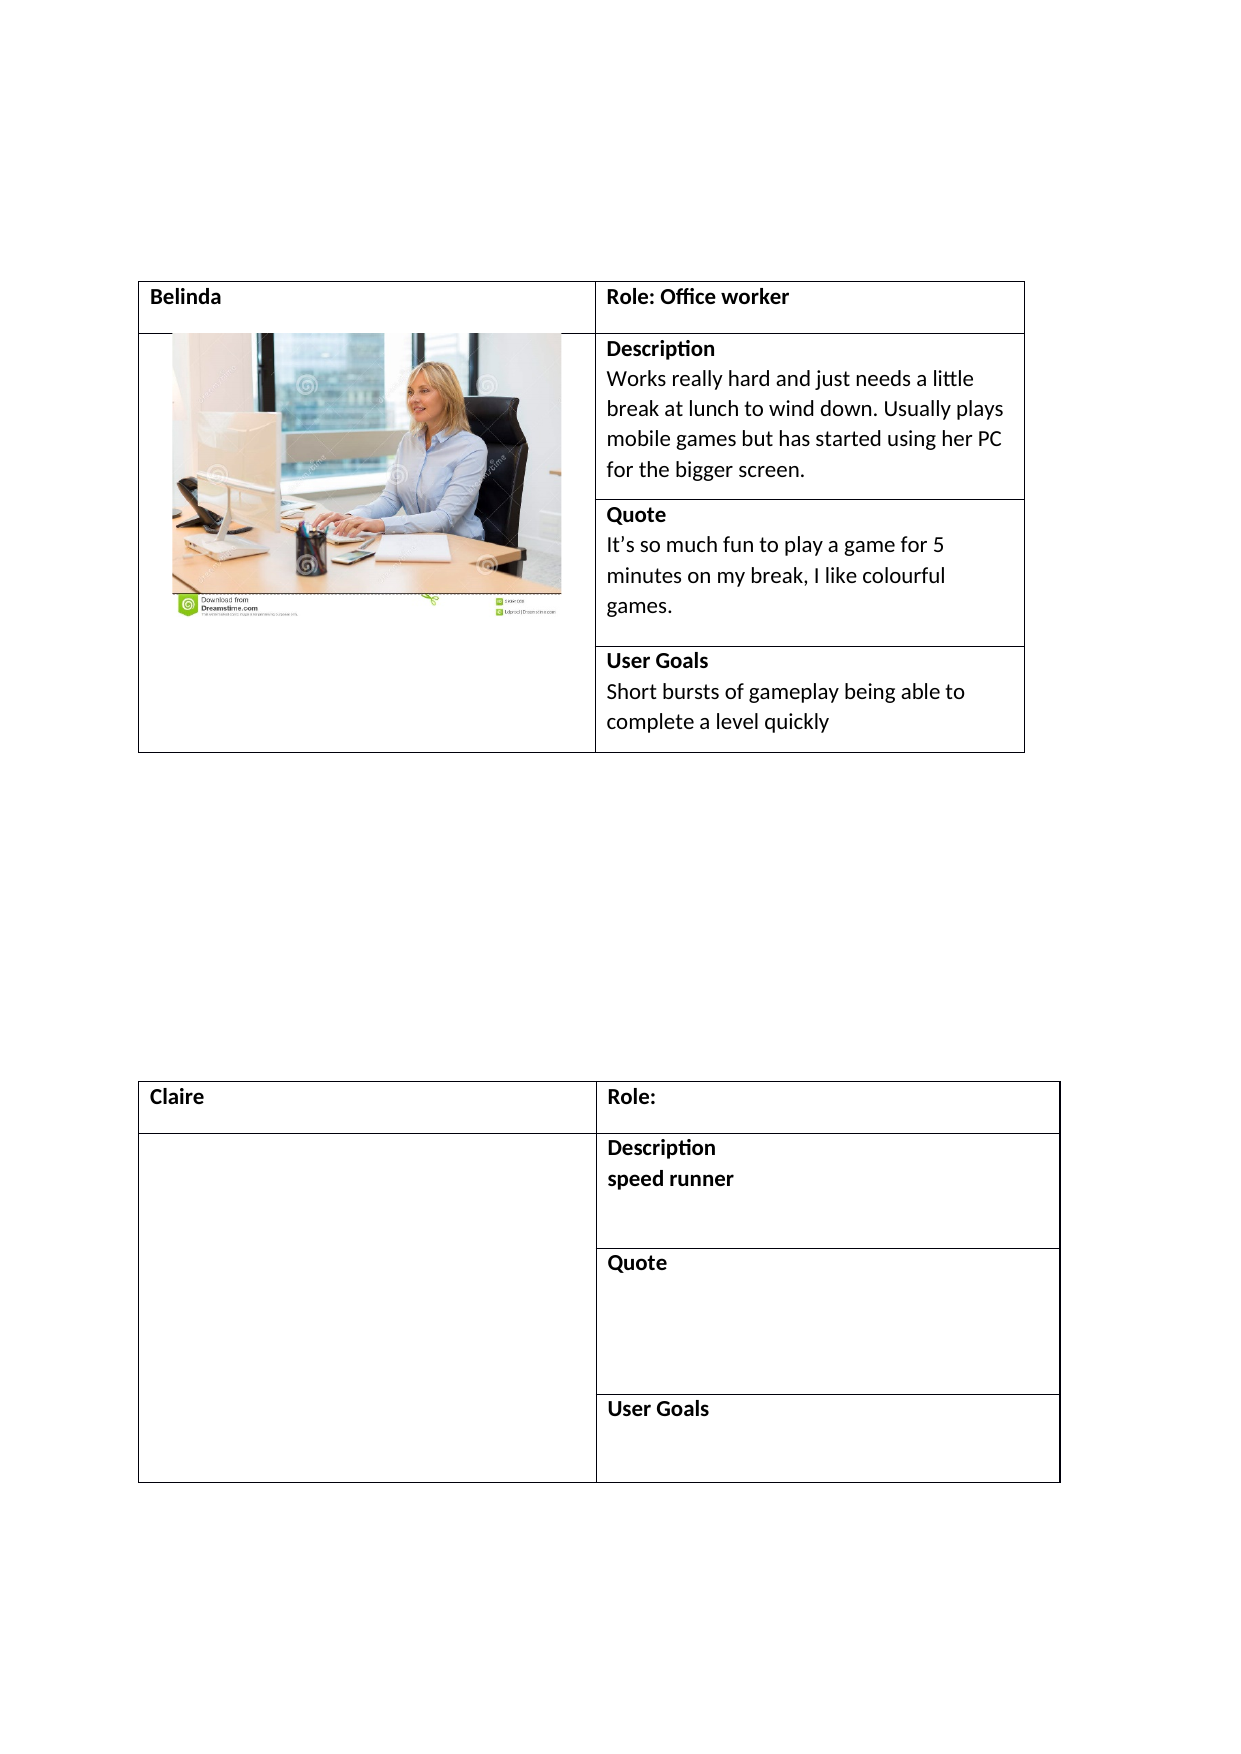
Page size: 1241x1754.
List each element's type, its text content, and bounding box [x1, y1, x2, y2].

table_cell [139, 151, 595, 569]
table_cell Description speed runner [597, 951, 1059, 1064]
table_header Claire [139, 899, 596, 949]
table_header Role: College Student [613, 1498, 1069, 1548]
table_header Role: [597, 899, 1059, 949]
table_cell [139, 951, 596, 1299]
table_cell Quote [597, 1066, 1059, 1211]
table_header Barry [139, 1498, 612, 1548]
table_cell Description Works really hard and just needs a little break at lunch to wind down. Usually plays mobile games but has started using her PC for the bigger screen. [596, 151, 1024, 317]
picture [172, 151, 562, 438]
table_cell User Goals Short bursts of gameplay being able to complete a level quickly [596, 464, 1024, 569]
table_cell Quote It’s so much fun to play a game for 5 minutes on my break, I like colourful games. [596, 318, 1024, 463]
table_cell User Goals [597, 1212, 1059, 1299]
